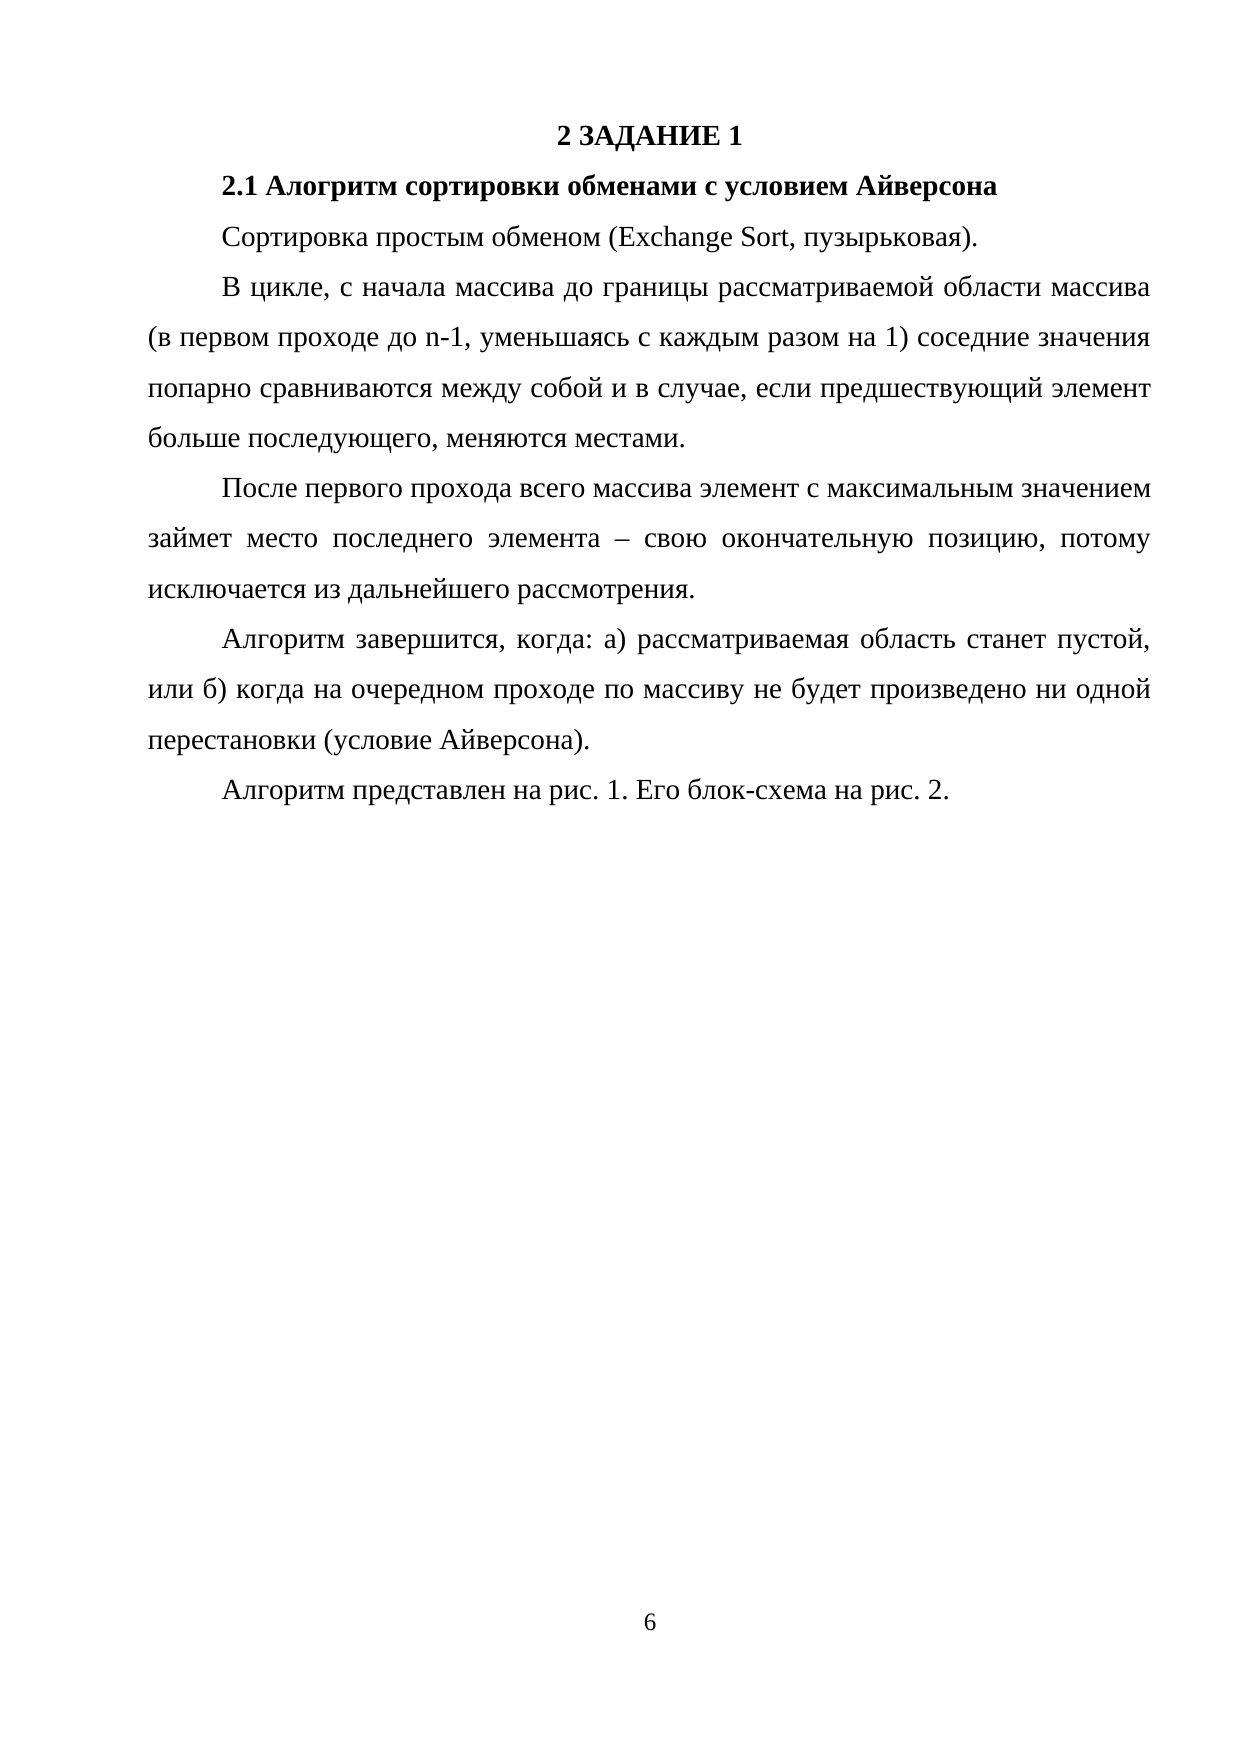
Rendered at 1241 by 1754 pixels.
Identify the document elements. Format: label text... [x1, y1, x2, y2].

text Алгоритм представлен на рис. 1. Его блок-схема на рис. 2. [148, 772, 1152, 806]
text Сортировка простым обменом (Exchange Sort, пузырьковая). [148, 219, 1152, 252]
text 2 ЗАДАНИЕ 1 [148, 118, 1152, 152]
text В цикле, с начала массива до границы рассматриваемой области массива (в первом проходе до n-1, уменьшаясь с каждым разом на 1) соседние значения попарно сравниваются между собой и в случае, если предшествующий элемент больше последующего, меняются местами. [148, 269, 1152, 453]
text 2.1 Алогритм сортировки обменами с условием Айверсона [148, 168, 1152, 202]
text После первого прохода всего массива элемент с максимальным значением займет место последнего элемента – свою окончательную позицию, потому исключается из дальнейшего рассмотрения. [148, 470, 1152, 604]
text Алгоритм завершится, когда: а) рассматриваемая область станет пустой, или б) когда на очередном проходе по массиву не будет произведено ни одной перестановки (условие Айверсона). [148, 621, 1152, 755]
